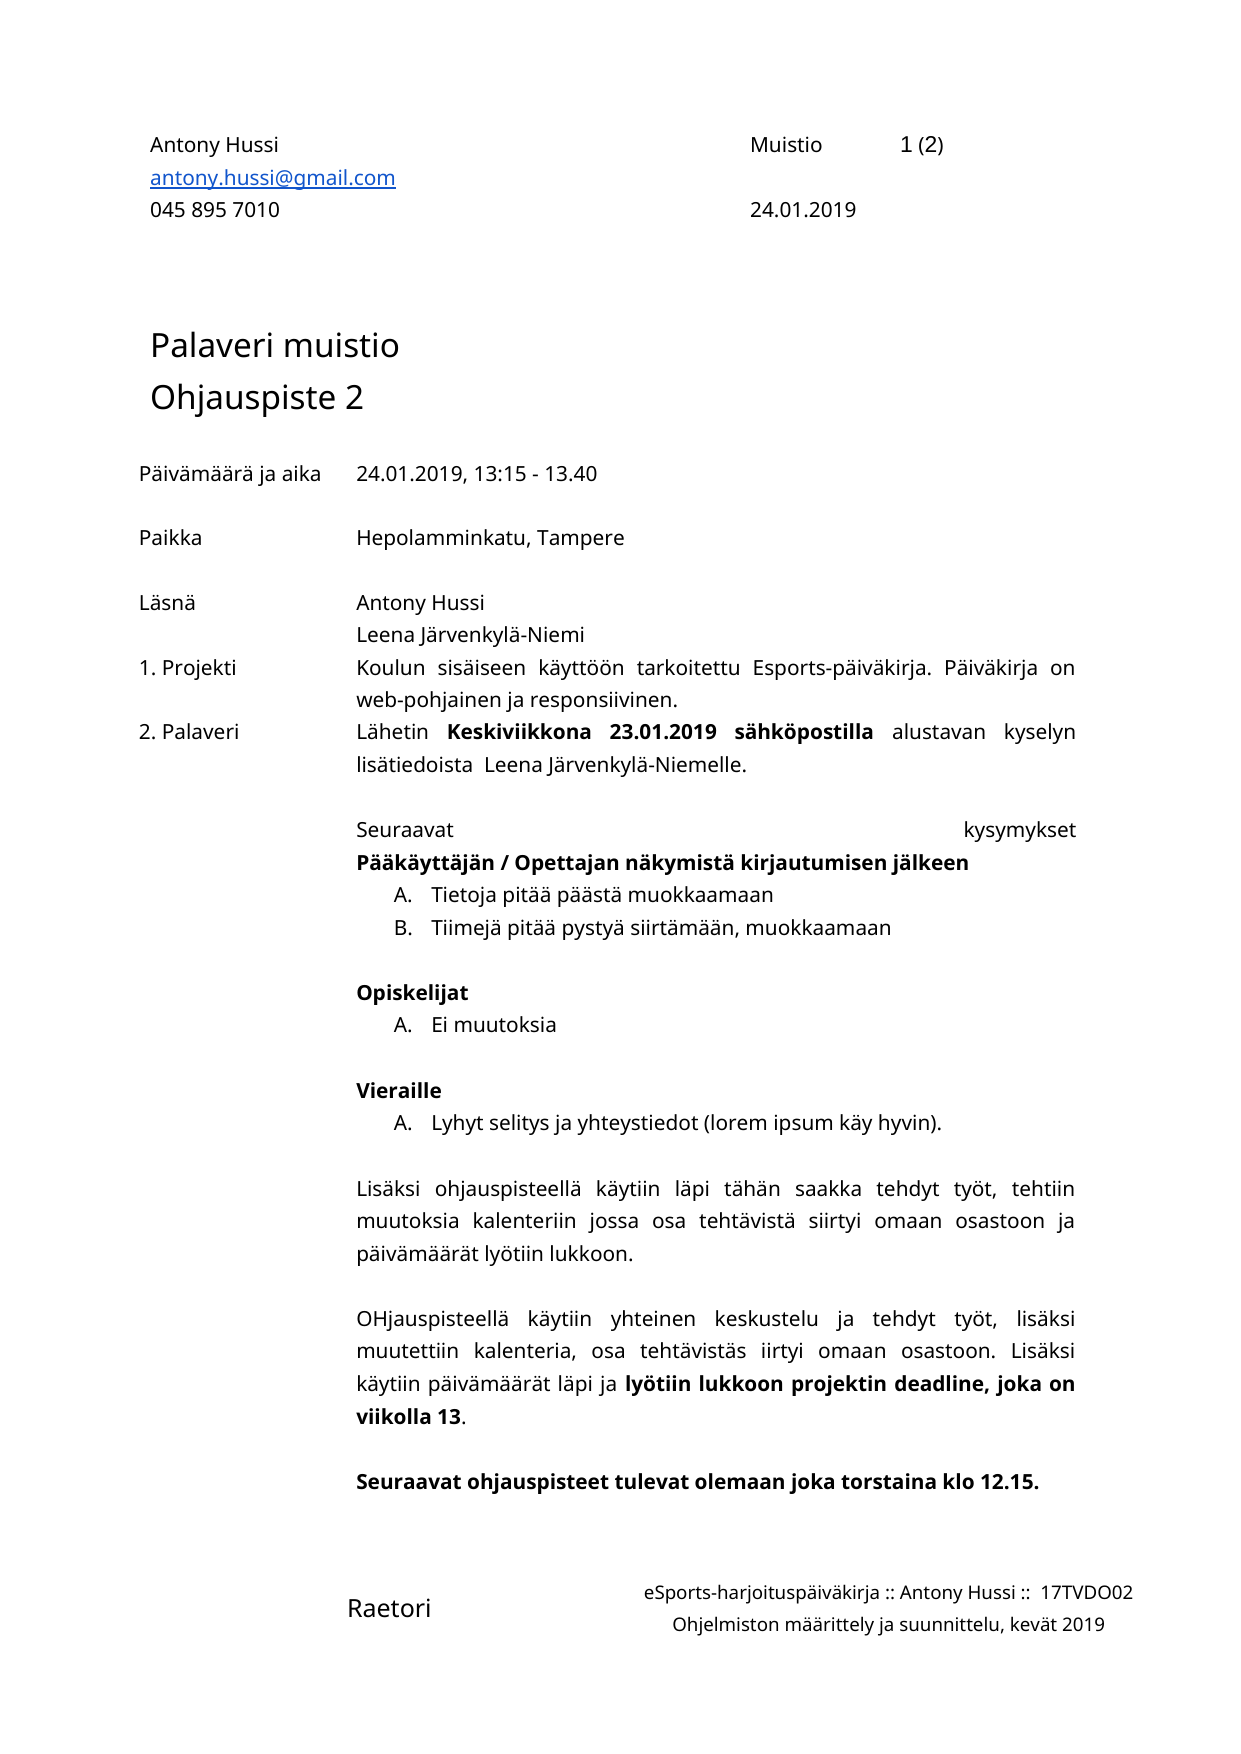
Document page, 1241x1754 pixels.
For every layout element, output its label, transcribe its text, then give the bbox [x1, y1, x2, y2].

table_cell 2. Palaveri [139, 717, 356, 1528]
table_header Päivämäärä ja aika [139, 459, 356, 523]
table_cell 1. Projekti [139, 653, 356, 717]
table_cell Koulun sisäiseen käyttöön tarkoitettu Esports-päiväkirja. Päiväkirja on web-pohjainen ja responsiivinen. [356, 653, 1076, 717]
table_header 24.01.2019, 13:15 - 13.40 [356, 459, 1076, 523]
table_cell Lähetin Keskiviikkona 23.01.2019 sähköpostilla alustavan kyselyn lisätiedoista Leena Järvenkylä-Niemelle. Seuraavat kysymykset Pääkäyttäjän / Opettajan näkymistä kirjautumisen jälkeen Tietoja pitää päästä muokkaamaan Tiimejä pitää pystyä siirtämään, muokkaamaan Opiskelijat Ei muutoksia Vieraille Lyhyt selitys ja yhteystiedot (lorem ipsum käy hyvin). Lisäksi ohjauspisteellä käytiin läpi tähän saakka tehdyt työt, tehtiin muutoksia kalenteriin jossa osa tehtävistä siirtyi omaan osastoon ja päivämäärät lyötiin lukkoon. OHjauspisteellä käytiin yhteinen keskustelu ja tehdyt työt, lisäksi muutettiin kalenteria, osa tehtävistäs iirtyi omaan osastoon. Lisäksi käytiin päivämäärät läpi ja lyötiin lukkoon projektin deadline, joka on viikolla 13. Seuraavat ohjauspisteet tulevat olemaan joka torstaina klo 12.15. [356, 717, 1076, 1528]
table_cell Paikka [139, 524, 356, 588]
table_cell Antony Hussi Leena Järvenkylä-Niemi [356, 588, 1076, 653]
table_cell Hepolamminkatu, Tampere [356, 524, 1076, 588]
text Palaveri muistio Ohjauspiste 2 [150, 322, 1090, 419]
table_cell Läsnä [139, 588, 356, 653]
